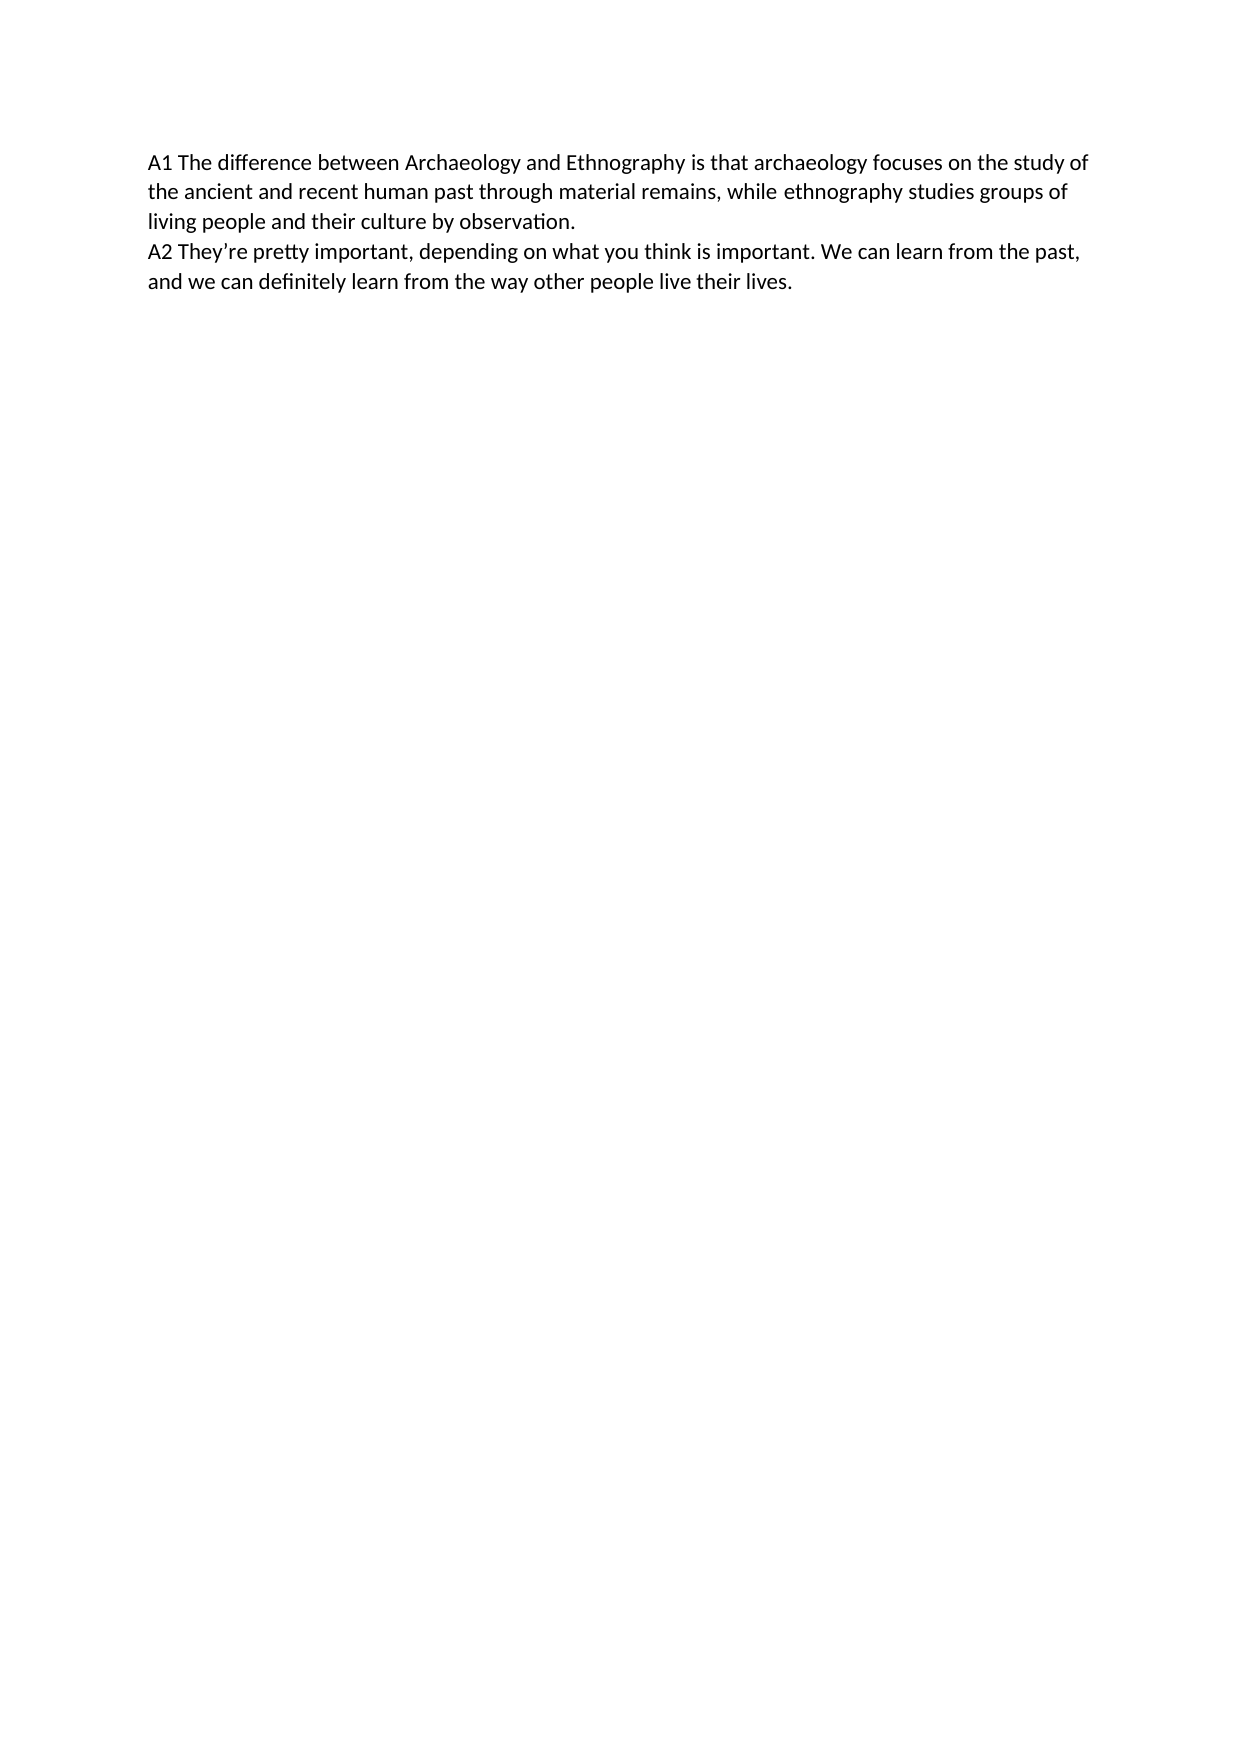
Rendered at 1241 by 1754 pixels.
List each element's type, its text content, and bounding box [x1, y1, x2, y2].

text A1 The difference between Archaeology and Ethnography is that archaeology focuses on the study of the ancient and recent human past through material remains, while ethnography studies groups of living people and their culture by observation. A2 They’re pretty important, depending on what you think is important. We can learn from the past, and we can definitely learn from the way other people live their lives. [148, 148, 1093, 295]
